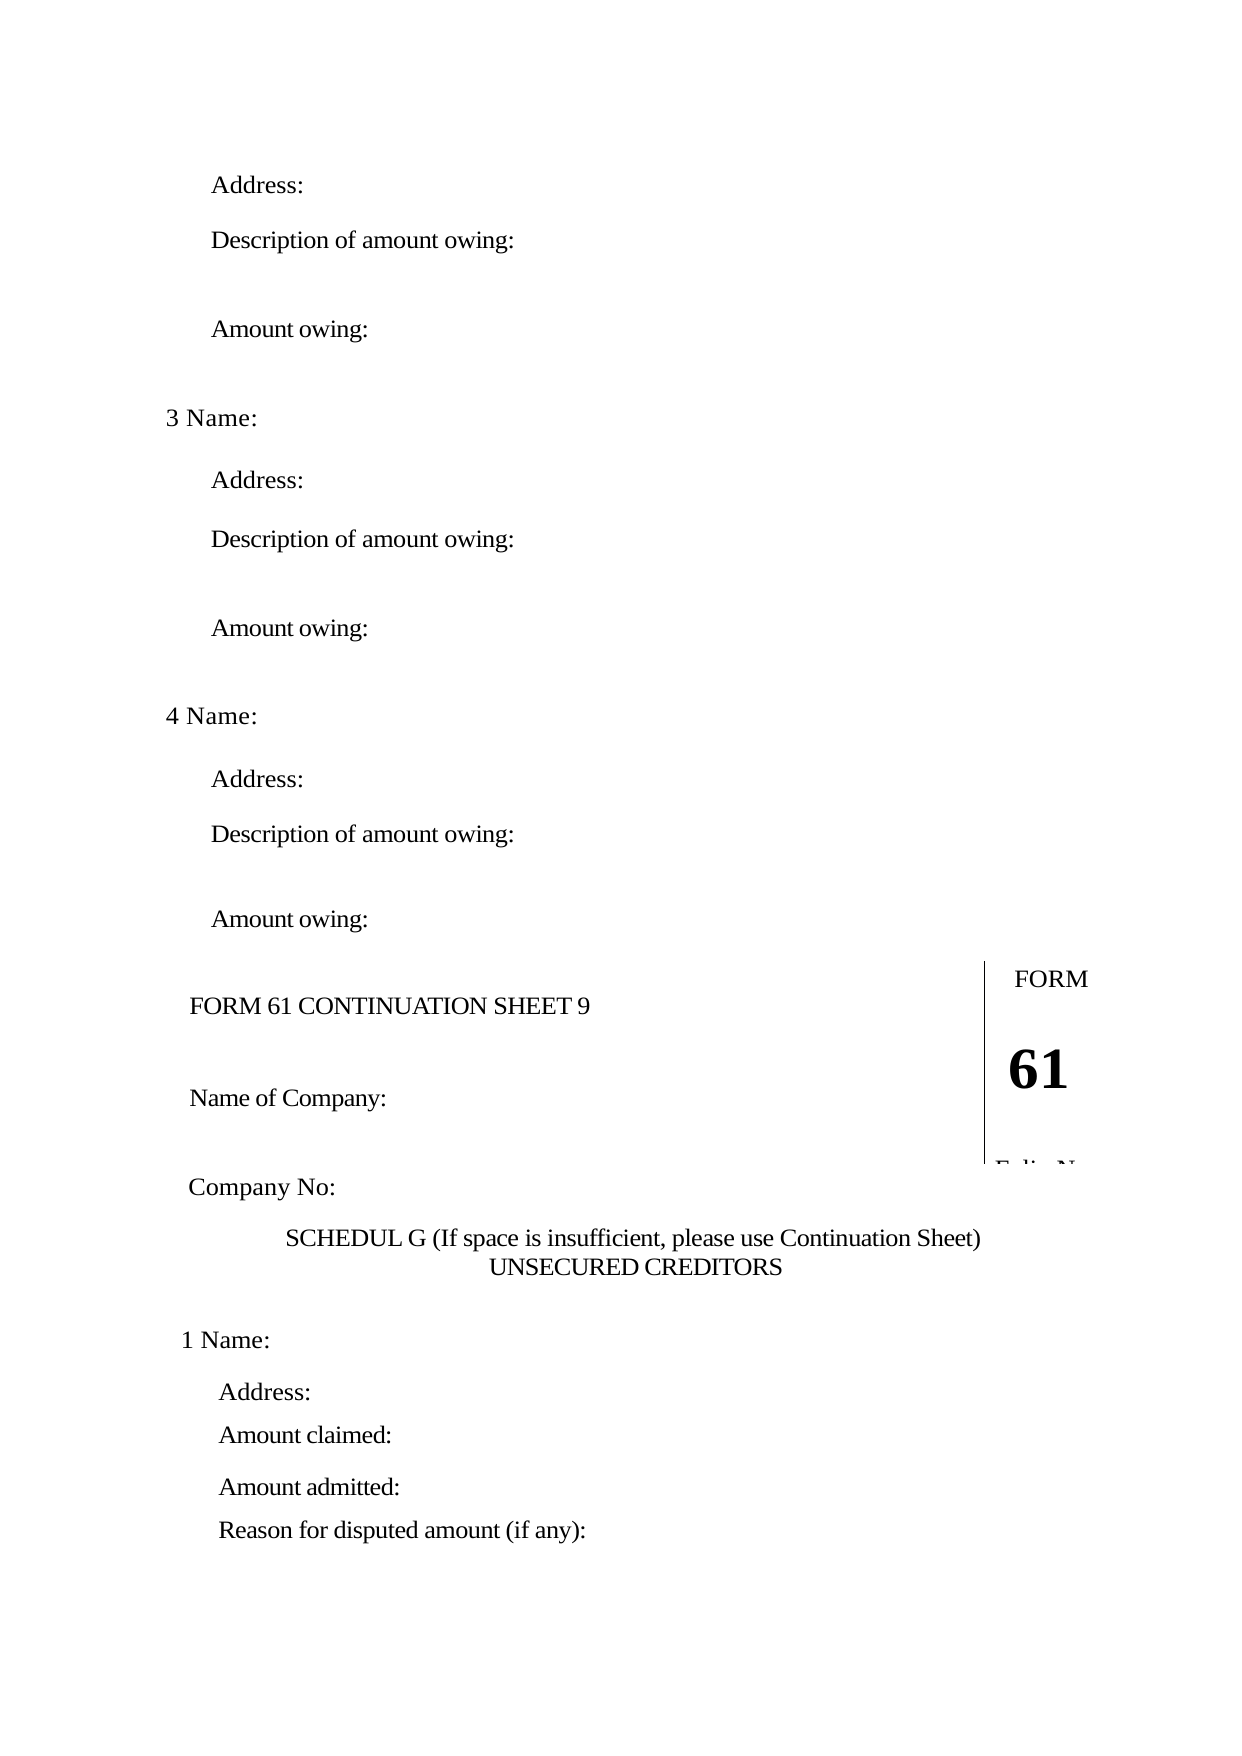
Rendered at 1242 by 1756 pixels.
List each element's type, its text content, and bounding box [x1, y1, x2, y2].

text Description of amount owing: [211, 225, 1084, 254]
text Address: [218, 1377, 1084, 1405]
text Amount admitted: [218, 1472, 1084, 1500]
text Description of amount owing: [211, 819, 1084, 848]
text Amount claimed: [218, 1420, 1084, 1449]
text Description of amount owing: [211, 524, 1084, 553]
text 4 Name: [166, 701, 1084, 730]
table_header FORM 61 Folio No [985, 961, 1107, 1164]
text Address: [211, 170, 1084, 199]
text Address: [211, 465, 1084, 494]
text Amount owing: [211, 904, 1084, 933]
text 1 Name: [181, 1325, 1084, 1354]
text Company No: [188, 1172, 1084, 1200]
text Address: [211, 764, 1084, 793]
text Reason for disputed amount (if any): [218, 1515, 1084, 1544]
table_cell [166, 1127, 984, 1164]
text Amount owing: [211, 613, 1084, 641]
text Amount owing: [211, 314, 1084, 343]
table_header FORM 61 CONTINUATION SHEET 9 Name of Company: [166, 961, 984, 1127]
text SCHEDUL G (If space is insufficient, please use Continuation Sheet) UNSECURED CREDITORS [188, 1223, 1084, 1280]
text 3 Name: [166, 403, 1084, 431]
